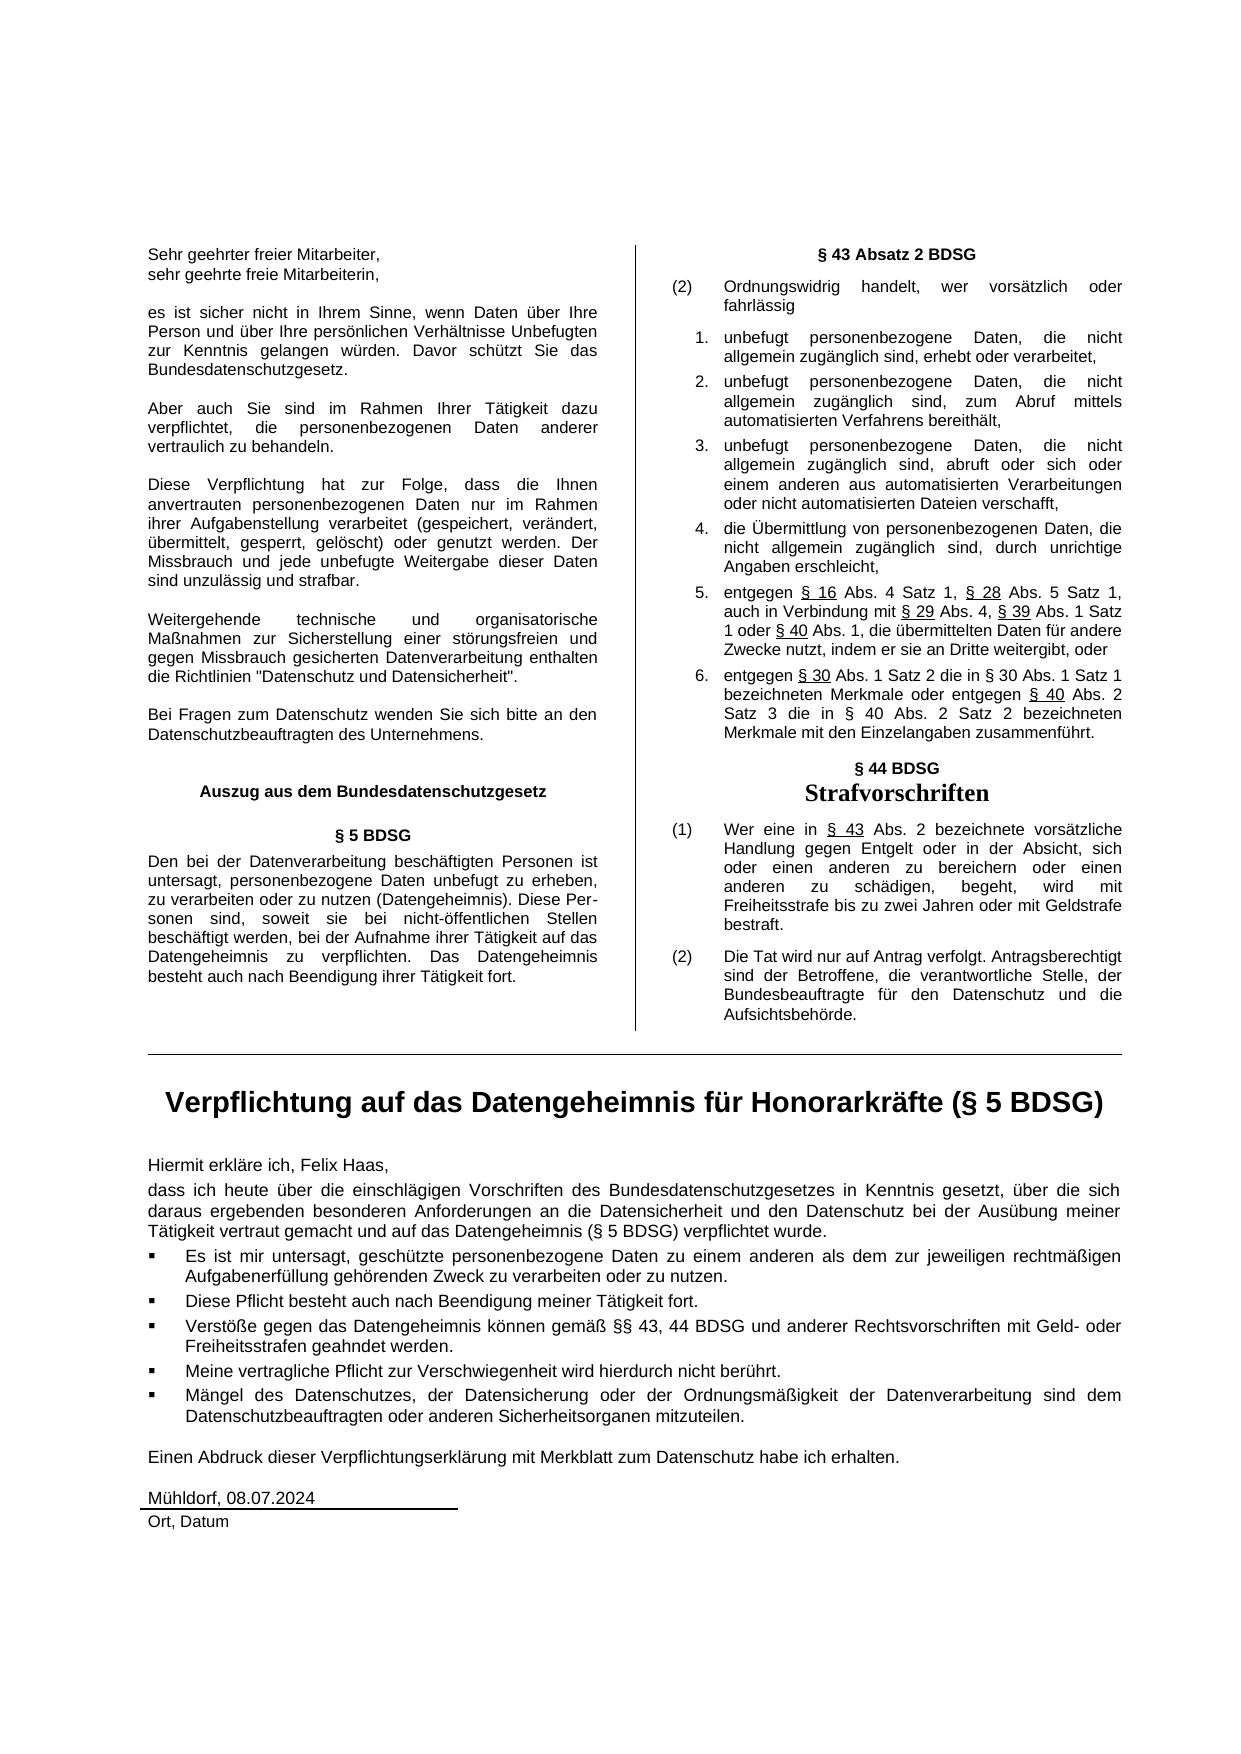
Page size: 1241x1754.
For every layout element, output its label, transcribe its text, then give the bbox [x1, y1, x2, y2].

table_cell unbefugt personenbezogene Daten, die nicht allgemein zugänglich sind, abruft oder sich oder einem anderen aus automatisierten Verarbeitungen oder nicht automatisierten Dateien verschafft, [716, 430, 1129, 513]
list Diese Pflicht besteht auch nach Beendigung meiner Tätigkeit fort. [148, 1291, 1122, 1311]
table_cell unbefugt personenbezogene Daten, die nicht allgemein zugänglich sind, erhebt oder verarbeitet, [716, 321, 1129, 366]
table_cell die Übermittlung von personenbezogenen Daten, die nicht allgemein zugänglich sind, durch unrichtige Angaben erschleicht, [716, 513, 1129, 576]
table_cell 6. [665, 659, 716, 748]
list Meine vertragliche Pflicht zur Verschwiegenheit wird hierdurch nicht berührt. [148, 1361, 1122, 1381]
table_cell 4. [665, 513, 716, 576]
table_cell 2. [665, 366, 716, 430]
subtitle § 44 BDSG Strafvorschriften [672, 759, 1122, 807]
table_header (1) [665, 813, 716, 941]
text Einen Abdruck dieser Verpflichtungserklärung mit Merkblatt zum Datenschutz habe ich erhalten. [148, 1447, 1122, 1467]
text dass ich heute über die einschlägigen Vorschriften des Bundesdatenschutzgesetzes in Kenntnis gesetzt, über die sich daraus ergebenden besonderen Anforderungen an die Datensicherheit und den Datenschutz bei der Ausübung meiner Tätigkeit vertraut gemacht und auf das Datengeheimnis (§ 5 BDSG) verpflichtet wurde. [148, 1180, 1122, 1241]
text Aber auch Sie sind im Rahmen Ihrer Tätigkeit dazu verpflichtet, die personenbe­zogenen Daten anderer vertraulich zu behan­deln. [148, 398, 598, 456]
text Weitergehende technische und organisatorische Maßnahmen zur Sicherstellung einer störungsfreien und gegen Missbrauch gesicherten Datenverarbeitung enthalten die Richtlinien "Datenschutz und Datensicherheit". [148, 609, 598, 686]
text Sehr geehrter freier Mitarbeiter, [148, 245, 598, 264]
table_cell 1. [665, 321, 716, 366]
table_cell entgegen § 16 Abs. 4 Satz 1, § 28 Abs. 5 Satz 1, auch in Verbindung mit § 29 Abs. 4, § 39 Abs. 1 Satz 1 oder § 40 Abs. 1, die übermittelten Daten für andere Zwecke nutzt, indem er sie an Dritte weitergibt, oder [716, 576, 1129, 659]
text Auszug aus dem Bundesdatenschutzgesetz [148, 782, 598, 801]
table_cell unbefugt personenbezogene Daten, die nicht allgemein zugänglich sind, zum Abruf mittels automatisierten Verfahrens bereithält, [716, 366, 1129, 430]
text Bei Fragen zum Datenschutz wenden Sie sich bitte an den Datenschutzbeauftragten des Unternehmens. [148, 705, 598, 743]
text Den bei der Datenverarbeitung beschäftigten Personen ist untersagt, personenbezogene Daten unbefugt zu erheben, zu verarbeiten oder zu nutzen (Datengeheimnis). Diese Per­sonen sind, soweit sie bei nicht-öffentlichen Stellen beschäftigt werden, bei der Aufnahme ihrer Tätigkeit auf das Datengeheimnis zu verpflichten. Das Datengeheimnis besteht auch nach Beendigung ihrer Tätigkeit fort. [148, 851, 598, 986]
list Es ist mir untersagt, geschützte personenbezogene Daten zu einem anderen als dem zur jeweiligen rechtmäßigen Aufgabenerfüllung gehörenden Zweck zu verarbeiten oder zu nutzen. [148, 1246, 1122, 1287]
text Hiermit erkläre ich, Felix Haas, [148, 1152, 1122, 1176]
table_cell Die Tat wird nur auf Antrag verfolgt. Antragsberechtigt sind der Betroffene, die verantwortliche Stelle, der Bundesbeauftragte für den Datenschutz und die Aufsichtsbehörde. [716, 941, 1129, 1030]
text es ist sicher nicht in Ihrem Sinne, wenn Daten über Ihre Person und über Ihre persönlichen Verhältnisse Unbefugten zur Kenntnis gelangen würden. Davor schützt Sie das Bundesdaten­schutzgesetz. [148, 303, 598, 379]
text sehr geehrte freie Mitarbeiterin, [148, 264, 598, 283]
text Diese Verpflichtung hat zur Folge, dass die Ihnen anvertrauten personenbezogenen Daten nur im Rahmen ihrer Aufgabenstellung verarbeitet (gespeichert, verändert, übermittelt, gesperrt, gelöscht) oder genutzt werden. Der Missbrauch und jede unbefugte Weitergabe dieser Daten sind unzulässig und strafbar. [148, 475, 598, 590]
list Verstöße gegen das Datengeheimnis können gemäß §§ 43, 44 BDSG und anderer Rechtsvorschriften mit Geld- oder Freiheitsstrafen geahndet werden. [148, 1315, 1122, 1356]
table_header Ordnungswidrig handelt, wer vorsätzlich oder fahrlässig [716, 271, 1129, 321]
subtitle § 43 Absatz 2 BDSG [672, 245, 1122, 264]
text Verpflichtung auf das Datengeheimnis für Honorarkräfte (§ 5 BDSG) [148, 1082, 1122, 1118]
table_cell entgegen § 30 Abs. 1 Satz 2 die in § 30 Abs. 1 Satz 1 bezeichneten Merkmale oder entgegen § 40 Abs. 2 Satz 3 die in § 40 Abs. 2 Satz 2 bezeichneten Merkmale mit den Einzelangaben zusammenführt. [716, 659, 1129, 748]
table_cell (2) [665, 941, 716, 1030]
table_header (2) [665, 271, 716, 321]
table_cell 5. [665, 576, 716, 659]
list Mängel des Datenschutzes, der Datensicherung oder der Ordnungsmäßigkeit der Datenverarbeitung sind dem Datenschutzbeauftragten oder anderen Sicherheitsorganen mitzuteilen. [148, 1385, 1122, 1426]
table_cell 3. [665, 430, 716, 513]
text Mühldorf, 08.07.2024 [148, 1487, 1122, 1508]
table_header Wer eine in § 43 Abs. 2 bezeichnete vorsätzliche Handlung gegen Entgelt oder in der Absicht, sich oder einen anderen zu bereichern oder einen anderen zu schädigen, begeht, wird mit Freiheitsstrafe bis zu zwei Jahren oder mit Geldstrafe bestraft. [716, 813, 1129, 941]
subtitle § 5 BDSG [148, 826, 598, 845]
table_header Ort, Datum [140, 1510, 458, 1531]
